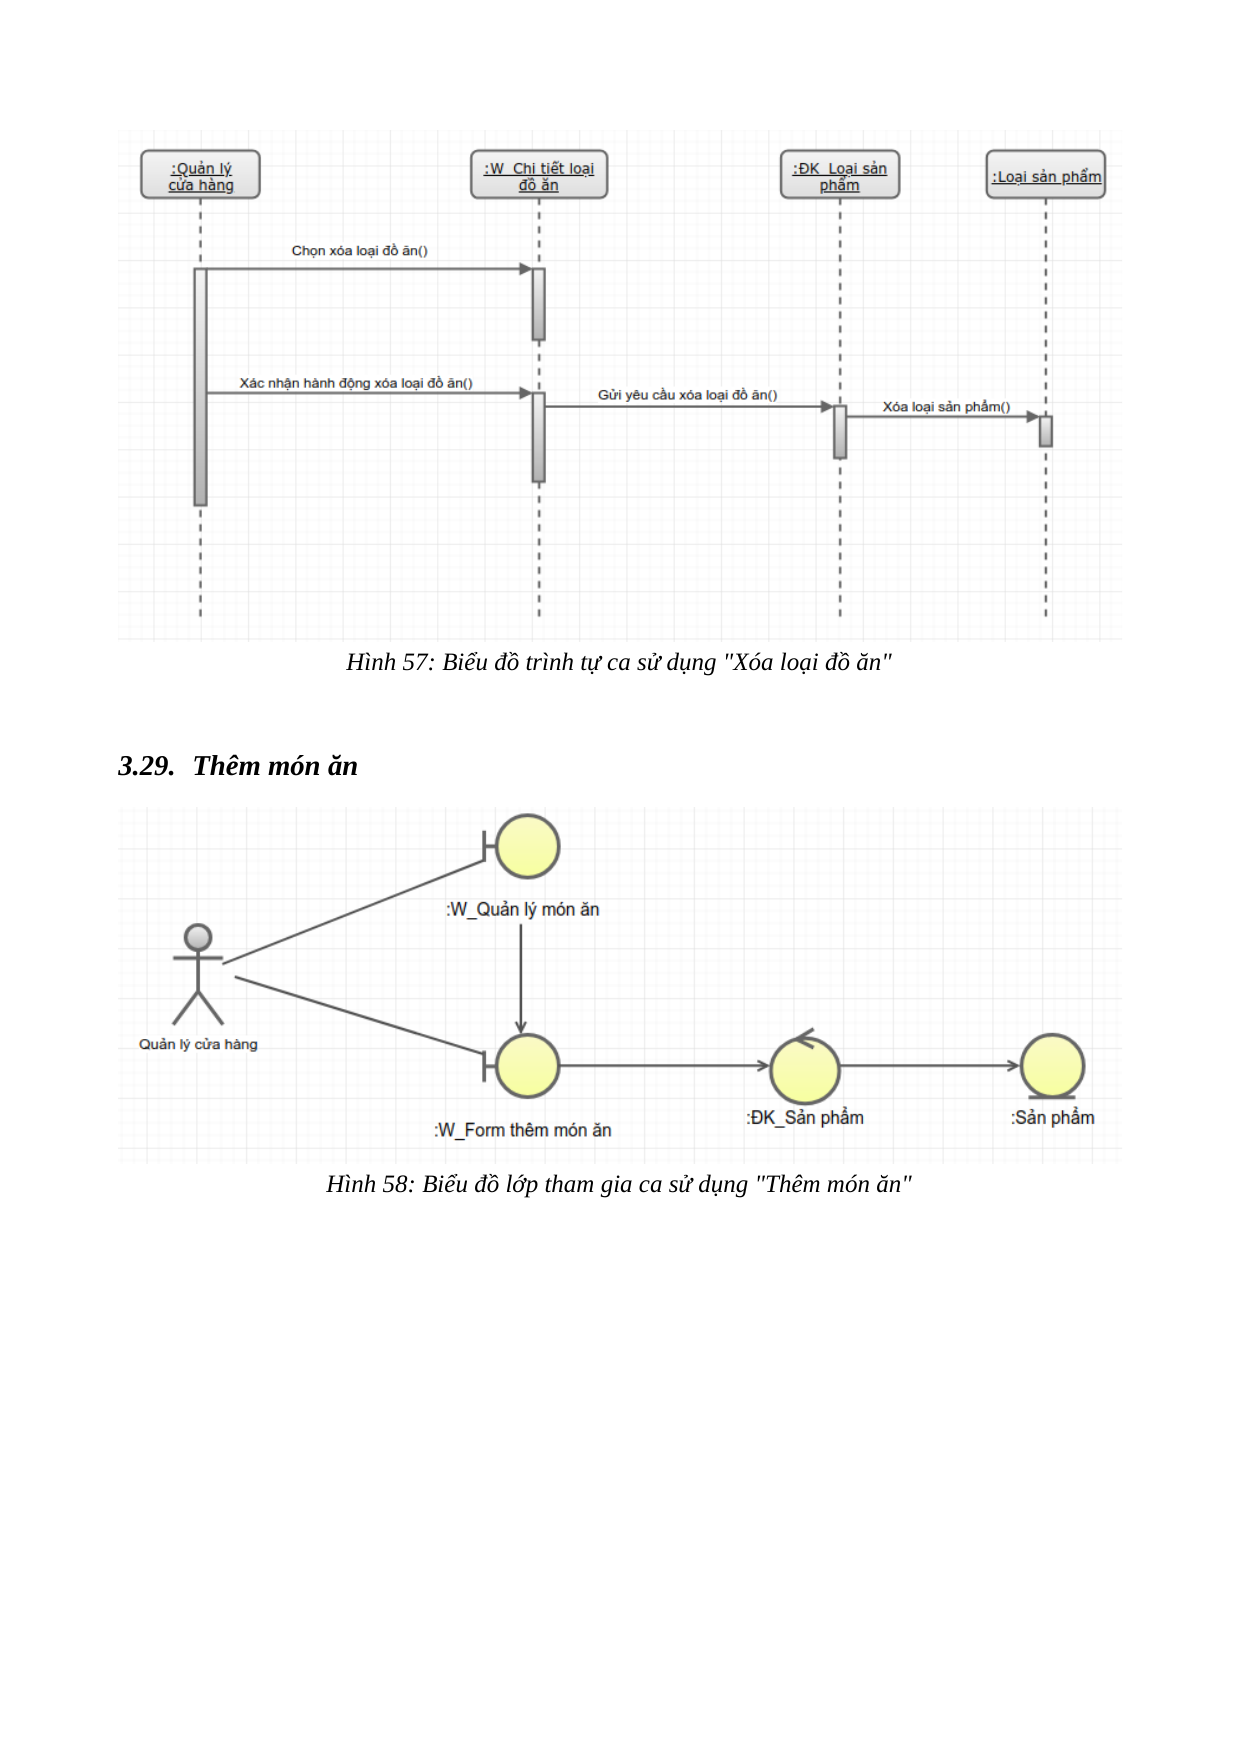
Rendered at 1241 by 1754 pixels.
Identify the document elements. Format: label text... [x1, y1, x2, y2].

picture [118, 130, 1123, 642]
text Hình 57: Biểu đồ trình tự ca sử dụng "Xóa loại đồ ăn" [118, 642, 1122, 676]
text Hình 58: Biểu đồ lớp tham gia ca sử dụng "Thêm món ăn" [118, 1164, 1122, 1198]
subtitle Thêm món ăn [118, 749, 1122, 782]
picture [118, 807, 1123, 1164]
